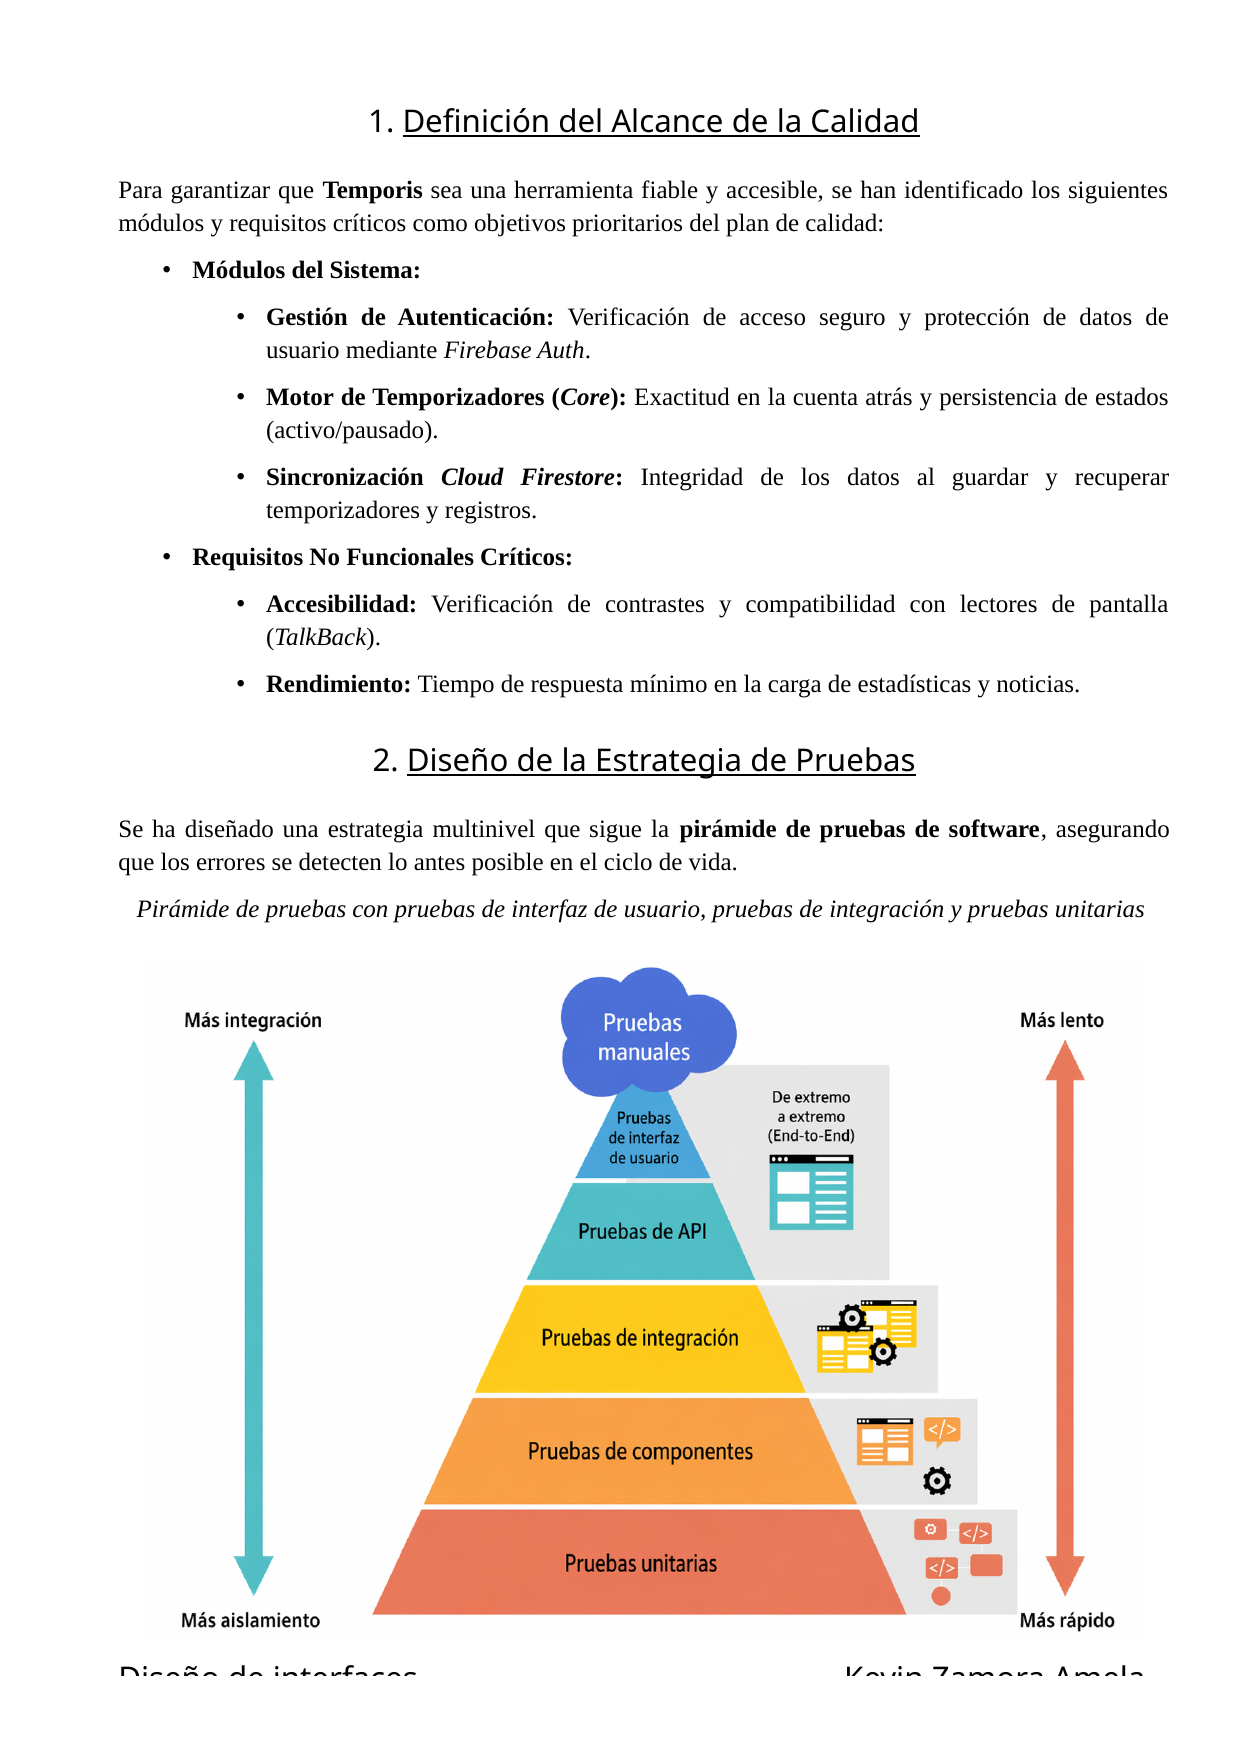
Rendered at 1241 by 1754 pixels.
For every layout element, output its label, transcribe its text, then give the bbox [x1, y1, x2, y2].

subtitle 2. Diseño de la Estrategia de Pruebas [118, 738, 1170, 780]
text Para garantizar que Temporis sea una herramienta fiable y accesible, se han identificado los siguientes módulos y requisitos críticos como objetivos prioritarios del plan de calidad: [118, 175, 1170, 236]
list Rendimiento: Tiempo de respuesta mínimo en la carga de estadísticas y noticias. [236, 669, 1170, 698]
text Se ha diseñado una estrategia multinivel que sigue la pirámide de pruebas de software, asegurando que los errores se detecten lo antes posible en el ciclo de vida. [118, 814, 1170, 876]
list Motor de Temporizadores (Core): Exactitud en la cuenta atrás y persistencia de estados (activo/pausado). [236, 382, 1170, 444]
list Gestión de Autenticación: Verificación de acceso seguro y protección de datos de usuario mediante Firebase Auth. [236, 302, 1170, 364]
list Accesibilidad: Verificación de contrastes y compatibilidad con lectores de pantalla (TalkBack). [236, 589, 1170, 651]
list Sincronización Cloud Firestore: Integridad de los datos al guardar y recuperar temporizadores y registros. [236, 462, 1170, 524]
list Requisitos No Funcionales Críticos: [162, 542, 1170, 571]
text Pirámide de pruebas con pruebas de interfaz de usuario, pruebas de integración y pruebas unitarias [118, 894, 1170, 923]
list Módulos del Sistema: [162, 255, 1170, 284]
picture [145, 958, 1143, 1642]
subtitle 1. Definición del Alcance de la Calidad [118, 99, 1170, 141]
